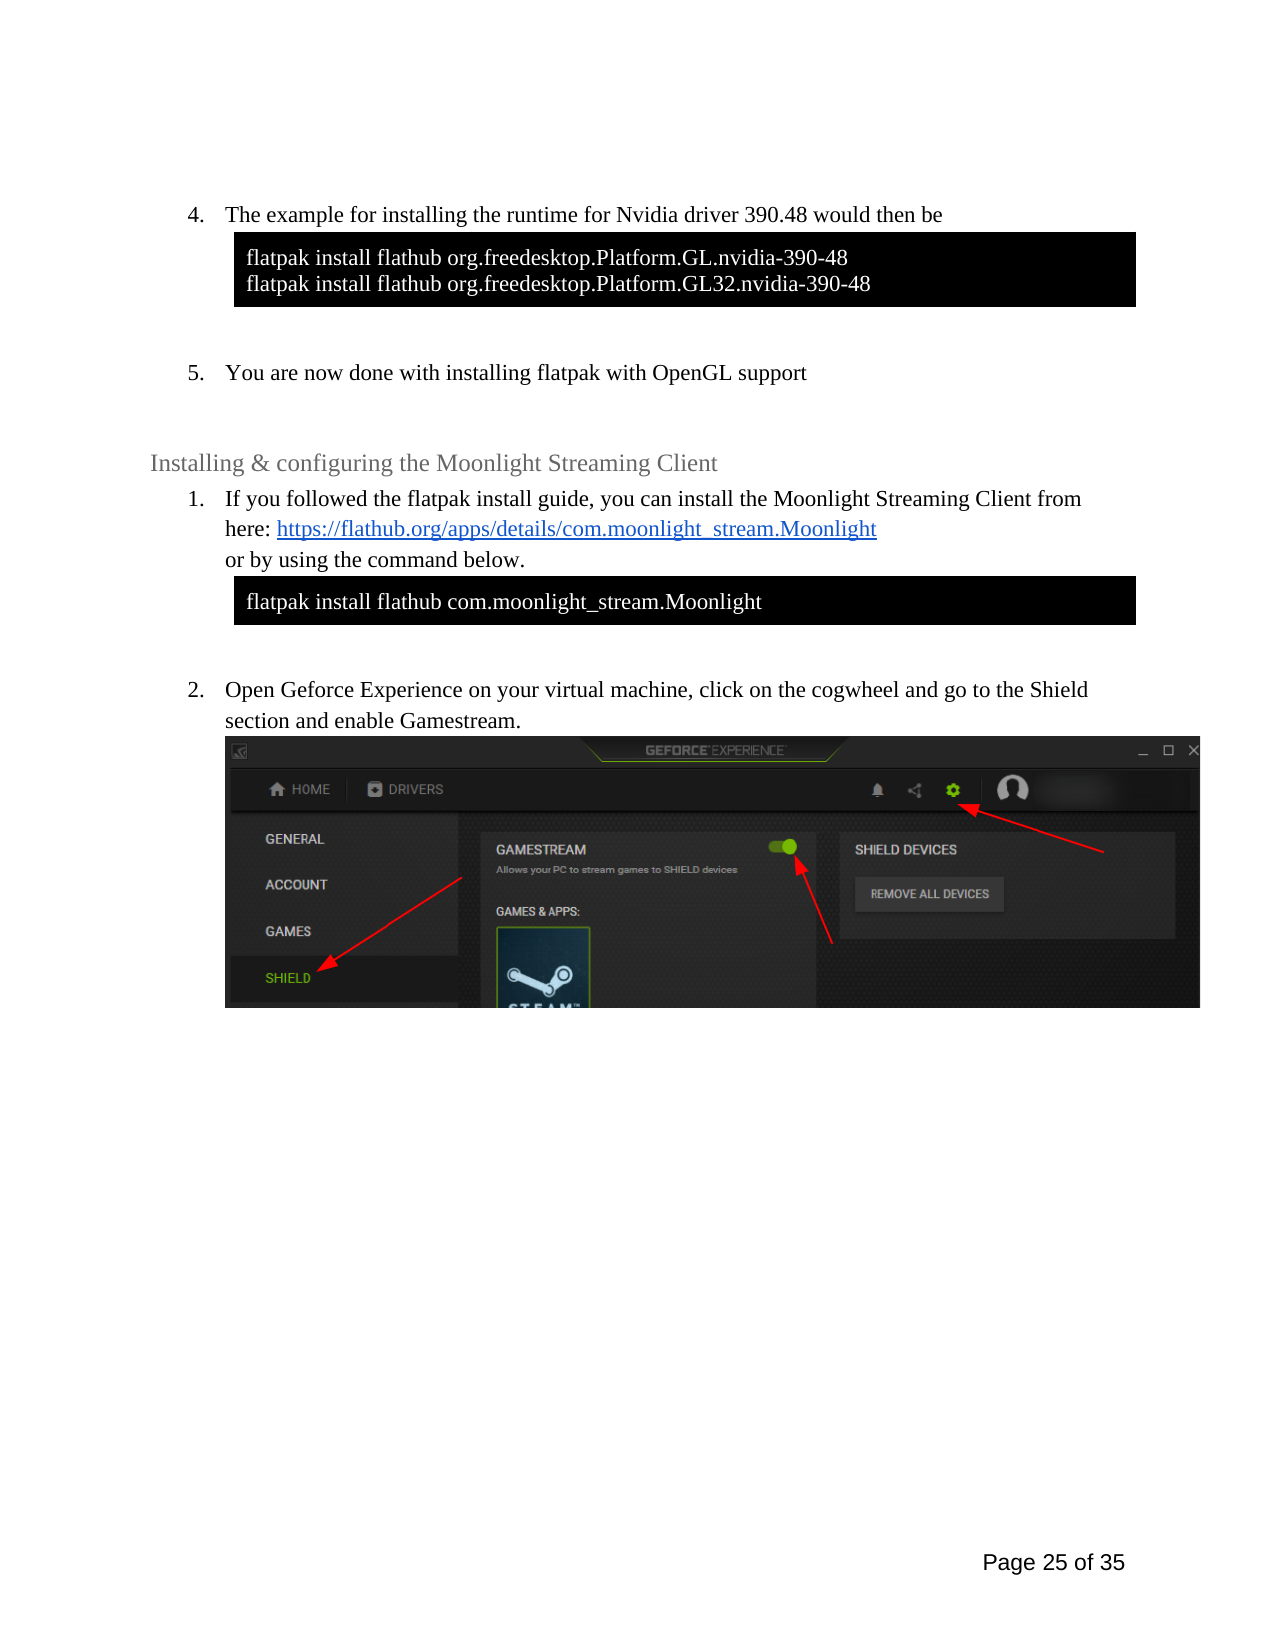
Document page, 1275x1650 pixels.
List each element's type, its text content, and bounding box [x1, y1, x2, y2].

table_cell [236, 152, 1134, 199]
list If you followed the flatpak install guide, you can install the Moonlight Streaming Client from here: https://flathub.org/apps/details/com.moonlight_stream.Moonlight or by using the command below. [187, 485, 1125, 572]
picture [225, 736, 1200, 1008]
table_cell [236, 627, 1134, 674]
list You are now done with installing flatpak with OpenGL support [187, 358, 1125, 385]
subtitle Installing & configuring the Moonlight Streaming Client [150, 448, 1125, 477]
list Open Geforce Experience on your virtual machine, click on the cogwheel and go to the Shield section and enable Gamestream. [187, 676, 1125, 1008]
table_cell [236, 309, 1134, 356]
table_header flatpak install flathub com.moonlight_stream.Moonlight [236, 578, 1134, 625]
list The example for installing the runtime for Nvidia driver 390.48 would then be [187, 201, 1125, 228]
table_header flatpak install flathub org.freedesktop.Platform.GL.nvidia-390-48 flatpak install flathub org.freedesktop.Platform.GL32.nvidia-390-48 [236, 234, 1134, 307]
